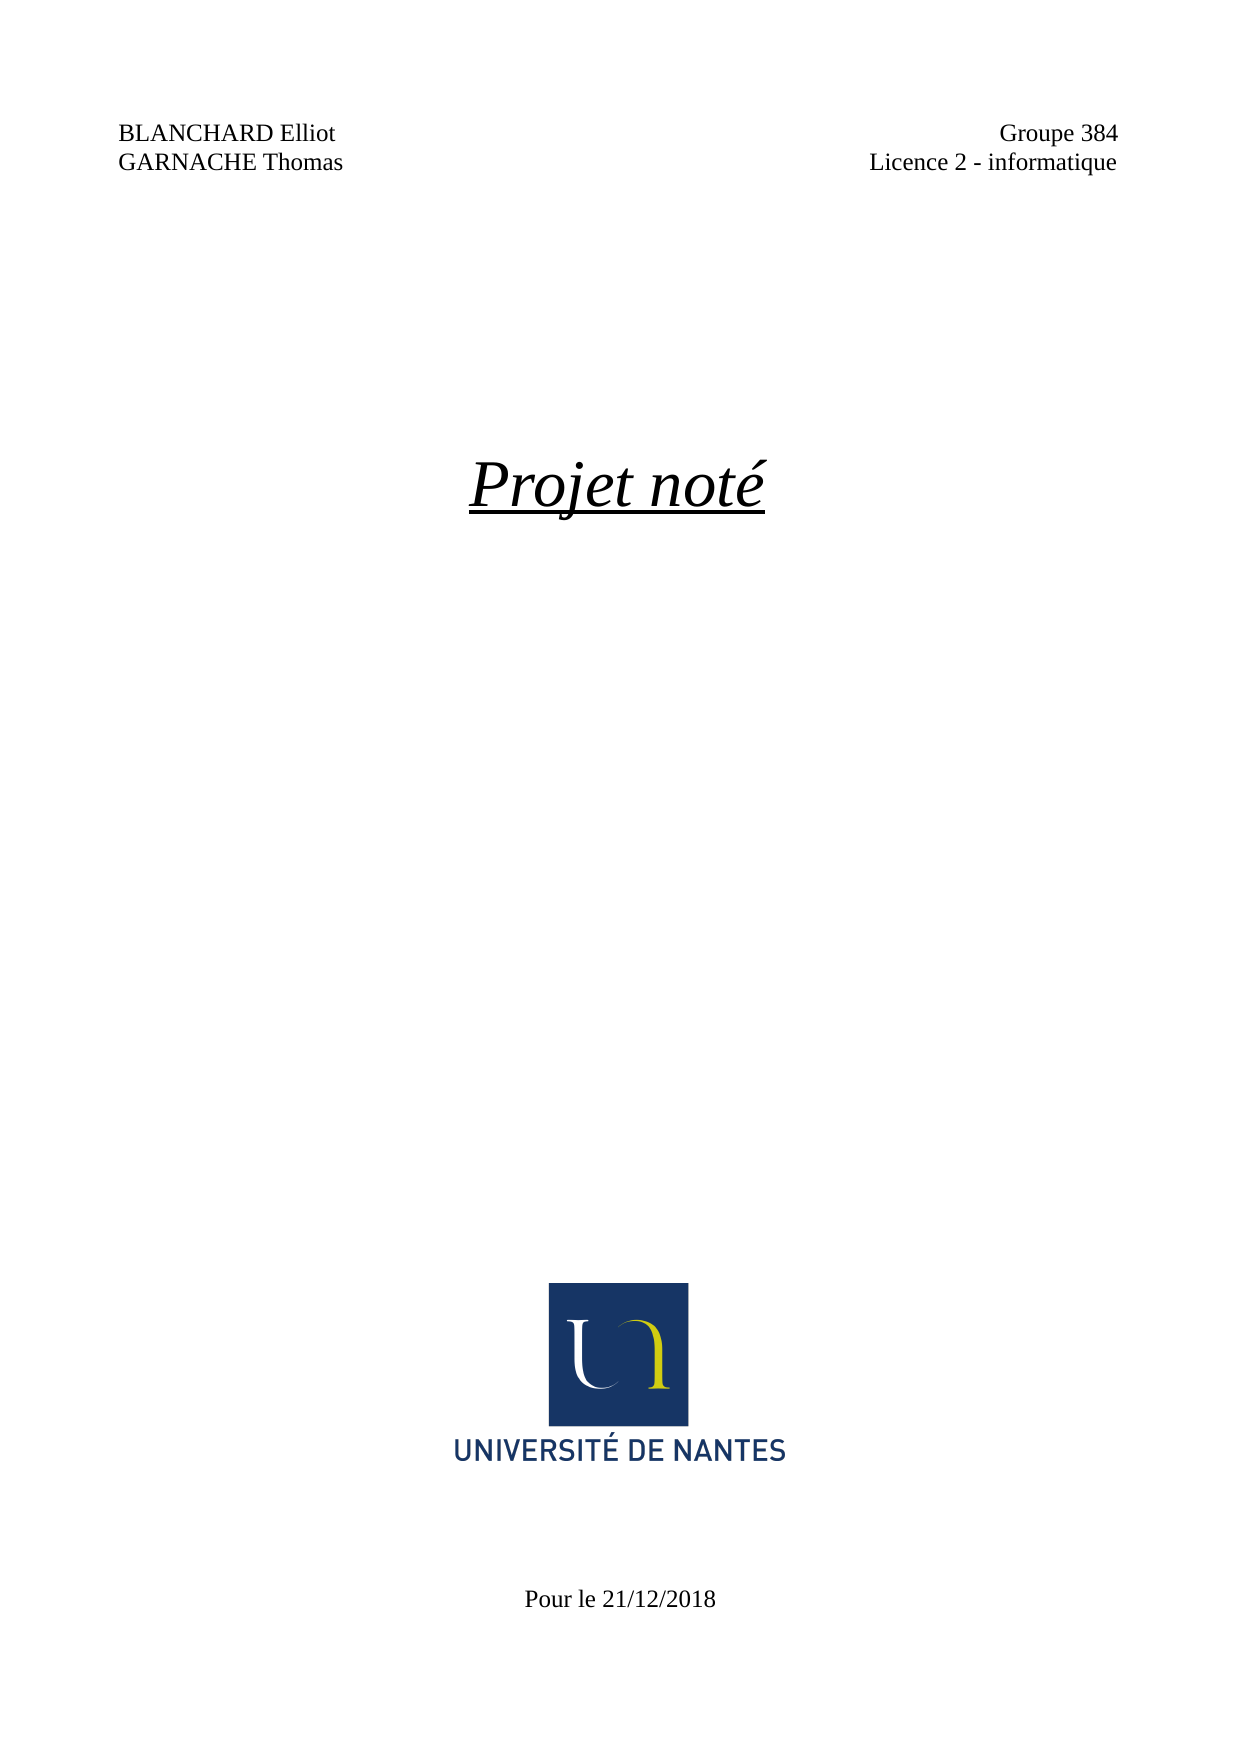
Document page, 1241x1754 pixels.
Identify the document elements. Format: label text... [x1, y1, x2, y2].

text BLANCHARD Elliot Groupe 384 [118, 118, 1122, 147]
picture [455, 1283, 785, 1461]
text Pour le 21/12/2018 [118, 1584, 1122, 1613]
text GARNACHE Thomas Licence 2 - informatique [118, 147, 1122, 176]
text Projet noté [118, 444, 1122, 521]
